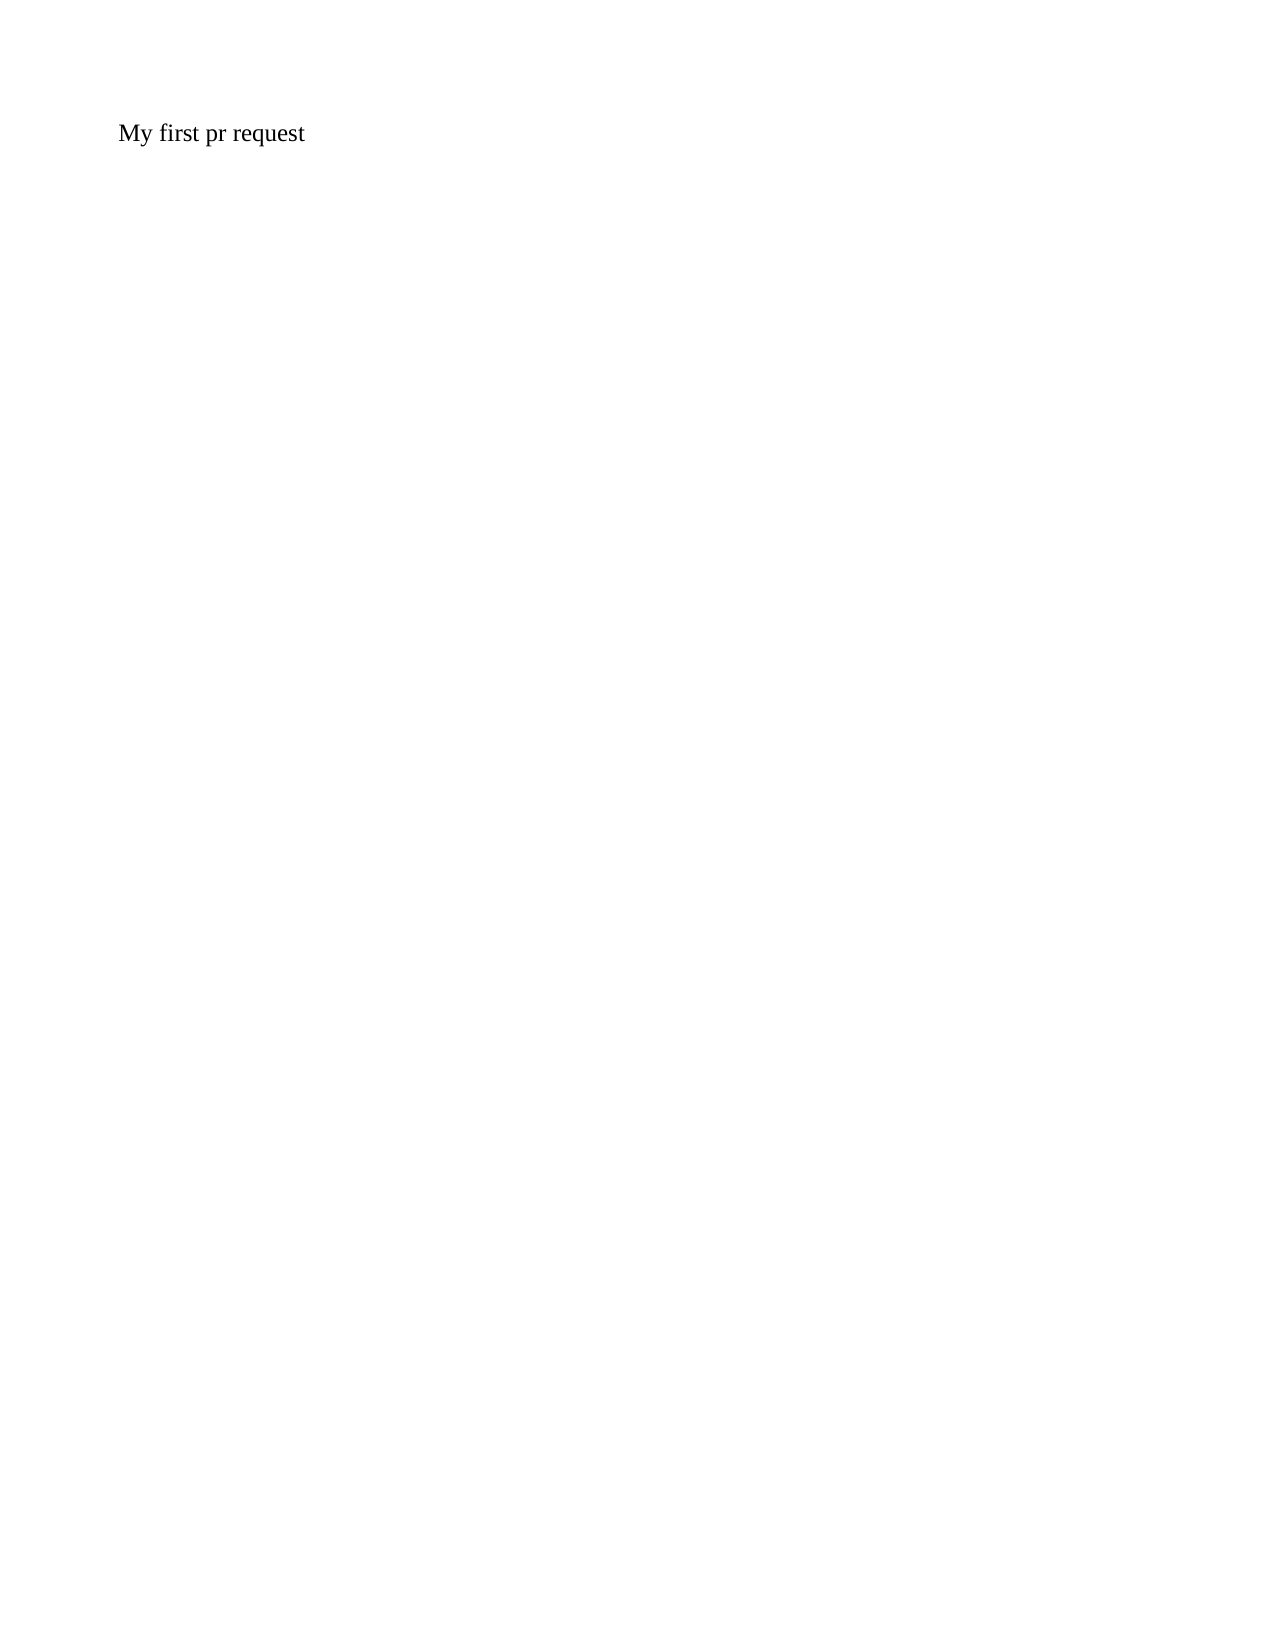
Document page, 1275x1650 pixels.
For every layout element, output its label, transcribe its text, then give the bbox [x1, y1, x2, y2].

text My first pr request [118, 118, 1157, 147]
